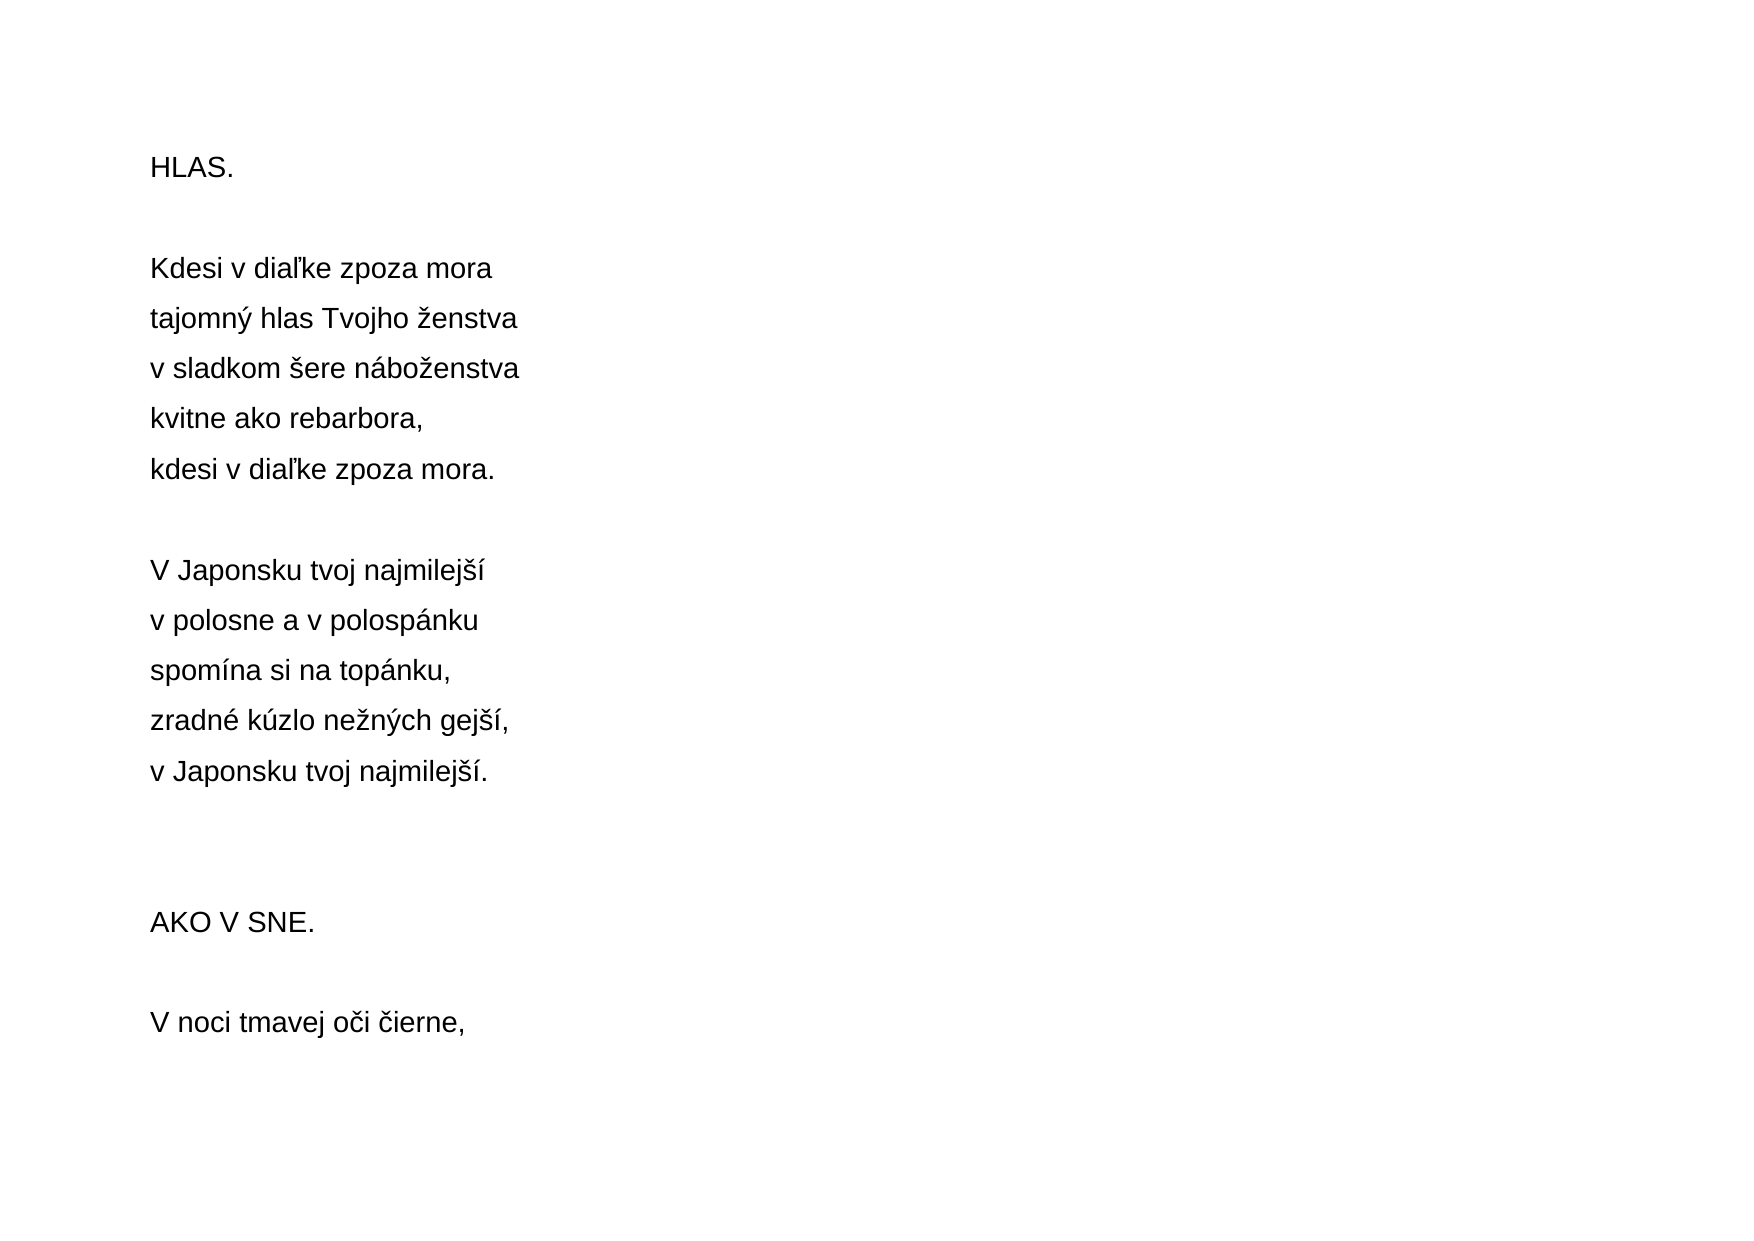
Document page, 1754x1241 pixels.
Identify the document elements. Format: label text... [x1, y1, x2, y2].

text zradné kúzlo nežných gejší, [150, 703, 1243, 737]
text kdesi v diaľke zpoza mora. [150, 452, 1243, 485]
text V Japonsku tvoj najmilejší [150, 552, 1243, 586]
text v polosne a v polospánku [150, 603, 1243, 636]
text kvitne ako rebarbora, [150, 402, 1243, 435]
text V noci tmavej oči čierne, [150, 1005, 1243, 1039]
text spomína si na topánku, [150, 653, 1243, 687]
text v sladkom šere náboženstva [150, 351, 1243, 385]
text AKO V SNE. [150, 905, 1243, 938]
text Kdesi v diaľke zpoza mora [150, 251, 1243, 284]
text v Japonsku tvoj najmilejší. [150, 754, 1243, 787]
text HLAS. [150, 150, 1243, 183]
text tajomný hlas Tvojho ženstva [150, 301, 1243, 334]
